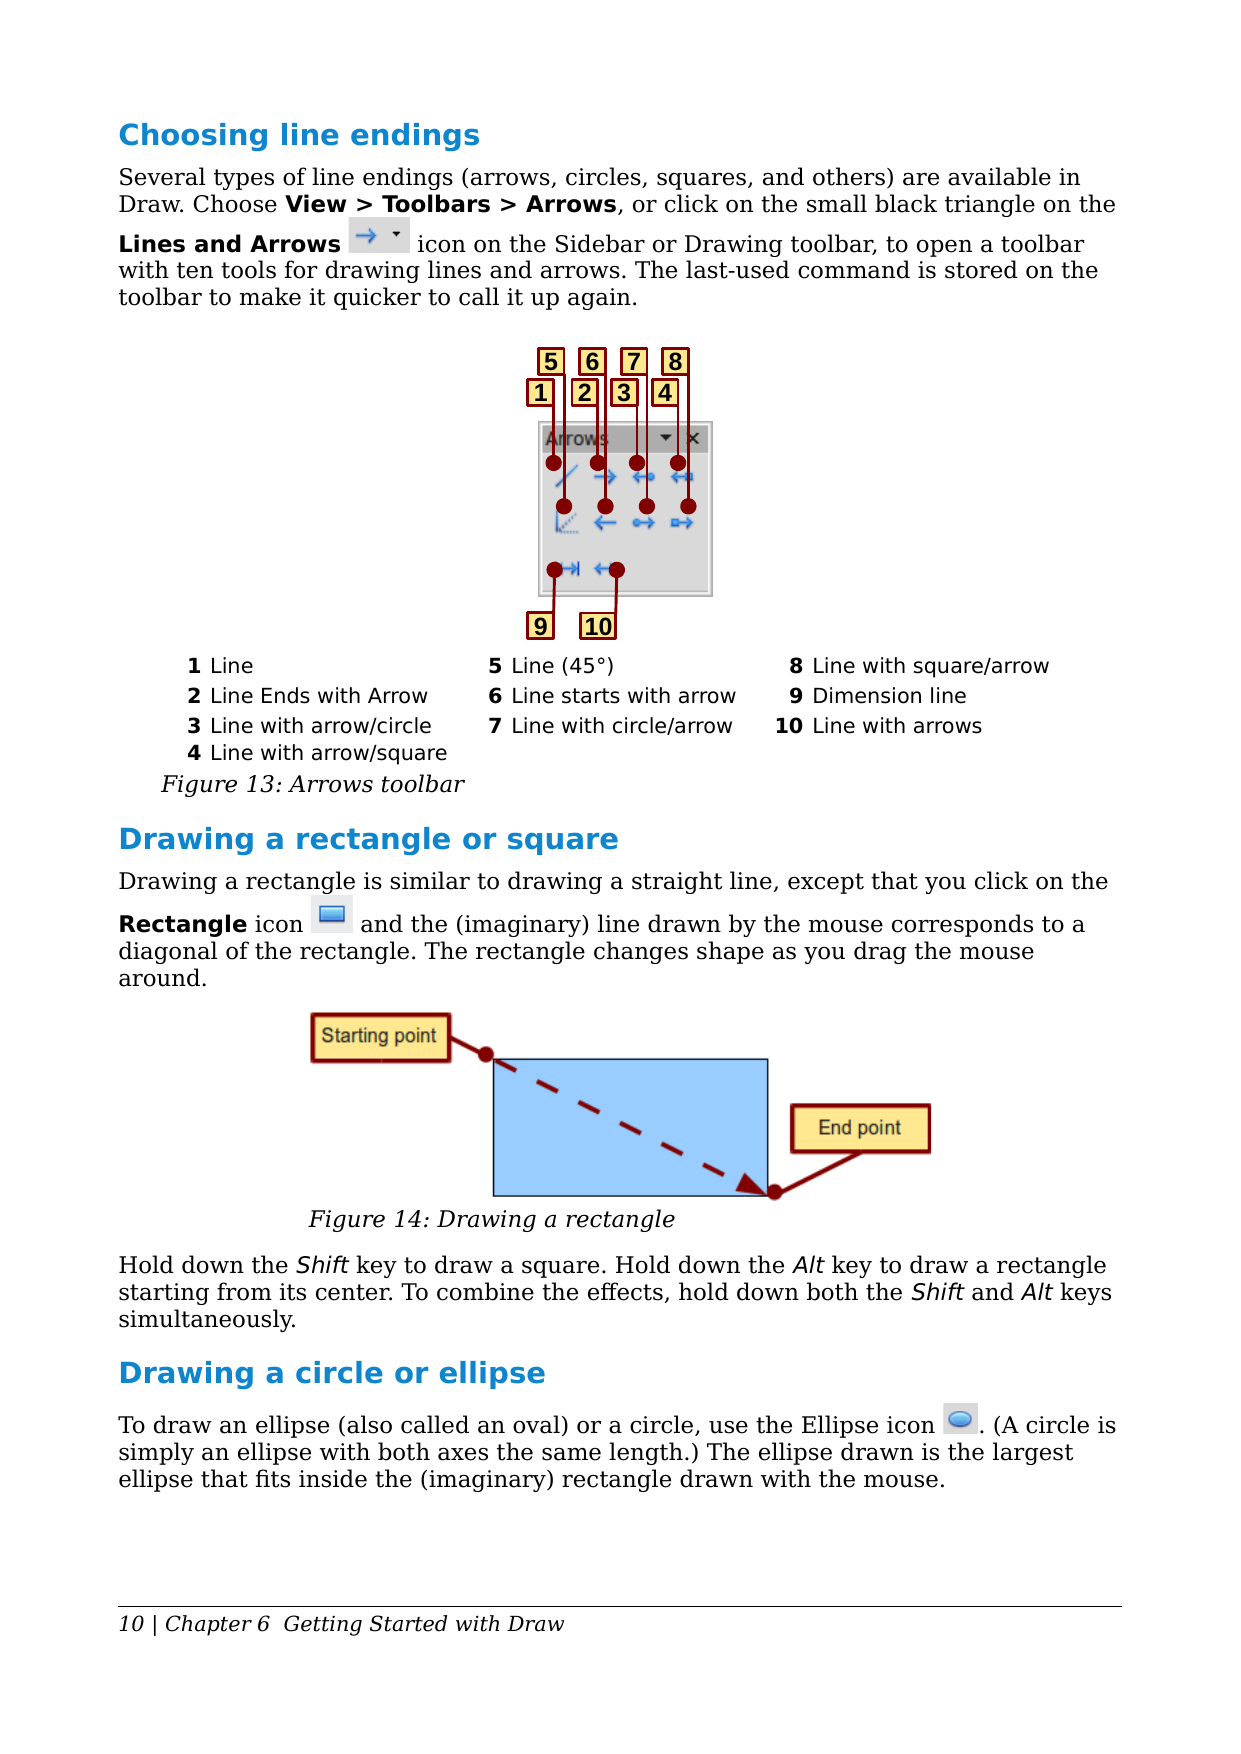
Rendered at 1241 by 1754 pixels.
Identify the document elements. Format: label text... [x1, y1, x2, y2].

table_cell 10 [763, 711, 806, 738]
text Drawing a rectangle is similar to drawing a straight line, except that you click on the Rectangle icon and the (imaginary) line drawn by the mouse corresponds to a diagonal of the rectangle. The rectangle changes shape as you drag the mouse around. [118, 868, 1122, 991]
table_cell Line with arrow/circle [204, 711, 462, 738]
table_cell [806, 738, 1079, 765]
table_cell 6 [462, 681, 505, 711]
text Figure 13: Arrows toolbar [161, 771, 1079, 798]
text Figure 14: Drawing a rectangle [309, 1207, 931, 1233]
picture [310, 895, 353, 933]
table_cell [505, 738, 763, 765]
table_cell Line with arrows [806, 711, 1079, 738]
table_cell 9 [763, 681, 806, 711]
table_header Line [204, 651, 462, 681]
picture [348, 217, 410, 253]
picture [538, 421, 713, 597]
table_header 1 [161, 651, 204, 681]
table_cell Line Ends with Arrow [204, 681, 462, 711]
table_cell [462, 738, 505, 765]
text Several types of line endings (arrows, circles, squares, and others) are available in Draw. Choose View > Toolbars > Arrows, or click on the small black triangle on the Lines and Arrows icon on the Sidebar or Drawing toolbar, to open a toolbar with ten tools for drawing lines and arrows. The last-used command is stored on the toolbar to make it quicker to call it up again. [118, 164, 1122, 311]
picture [638, 421, 646, 461]
table_header Line with square/arrow [806, 651, 1079, 681]
picture [679, 421, 687, 461]
table_cell [763, 738, 806, 765]
table_cell 7 [462, 711, 505, 738]
picture [599, 421, 604, 456]
picture [308, 1010, 932, 1201]
table_header Line (45°) [505, 651, 763, 681]
table_cell 4 [161, 738, 204, 765]
subtitle Choosing line endings [118, 118, 1122, 152]
table_cell 3 [161, 711, 204, 738]
table_cell 2 [161, 681, 204, 711]
table_cell Line with circle/arrow [505, 711, 763, 738]
table_cell Line starts with arrow [505, 681, 763, 711]
table_cell Dimension line [806, 681, 1079, 711]
subtitle Drawing a rectangle or square [118, 822, 1122, 856]
text Hold down the Shift key to draw a square. Hold down the Alt key to draw a rectangle starting from its center. To combine the effects, hold down both the Shift and Alt keys simultaneously. [118, 1252, 1122, 1332]
text To draw an ellipse (also called an oval) or a circle, use the Ellipse icon . (A circle is simply an ellipse with both axes the same length.) The ellipse drawn is the largest ellipse that fits inside the (imaginary) rectangle drawn with the mouse. [118, 1403, 1122, 1493]
subtitle Drawing a circle or ellipse [118, 1357, 1122, 1391]
table_cell Line with arrow/square [204, 738, 462, 765]
table_header 8 [763, 651, 806, 681]
picture [943, 1403, 978, 1434]
table_header 5 [462, 651, 505, 681]
